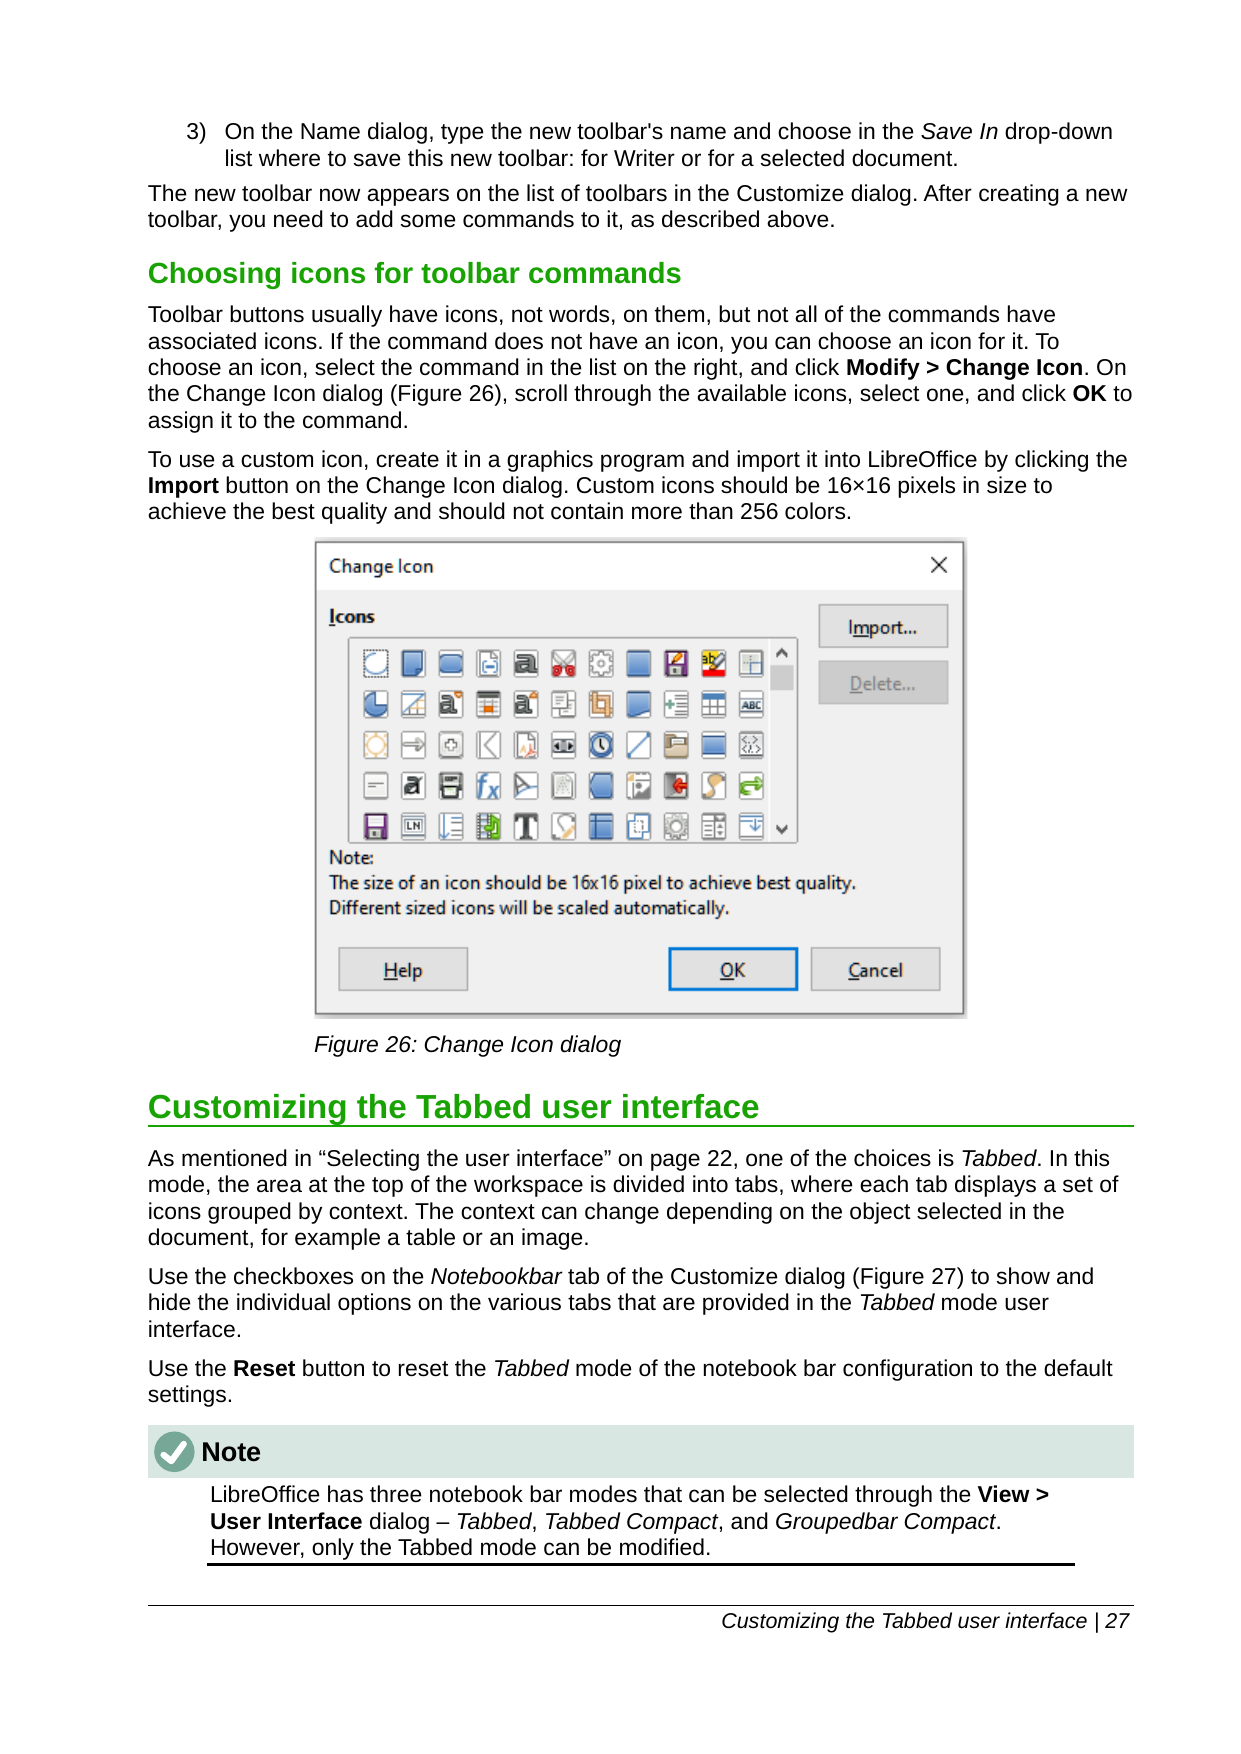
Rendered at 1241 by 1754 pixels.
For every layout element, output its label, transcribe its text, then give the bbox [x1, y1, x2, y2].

text LibreOffice has three notebook bar modes that can be selected through the View > User Interface dialog – Tabbed, Tabbed Compact, and Groupedbar Compact. However, only the Tabbed mode can be modified. [207, 1478, 1075, 1563]
list On the Name dialog, type the new toolbar's name and choose in the Save In drop-down list where to save this new toolbar: for Writer or for a selected document. [207, 118, 1134, 171]
text To use a custom icon, create it in a graphics program and import it into LibreOffice by clicking the Import button on the Change Icon dialog. Custom icons should be 16×16 pixels in size to achieve the best quality and should not contain more than 256 colors. [148, 446, 1134, 525]
subtitle Customizing the Tabbed user interface [148, 1087, 1134, 1125]
text Figure 26: Change Icon dialog [314, 1031, 968, 1057]
text As mentioned in “Selecting the user interface” on page 22, one of the choices is Tabbed. In this mode, the area at the top of the workspace is divided into tabs, where each tab displays a set of icons grouped by context. The context can change depending on the object selected in the document, for example a table or an image. [148, 1145, 1134, 1251]
text Toolbar buttons usually have icons, not words, on them, but not all of the commands have associated icons. If the command does not have an icon, you can choose an icon for it. To choose an icon, select the command in the list on the right, and click Modify > Change Icon. On the Change Icon dialog (Figure 26), scroll through the available icons, select one, and click OK to assign it to the command. [148, 301, 1134, 433]
subtitle Note [148, 1425, 1134, 1478]
subtitle Choosing icons for toolbar commands [148, 256, 1134, 289]
text Use the checkboxes on the Notebookbar tab of the Customize dialog (Figure 27) to show and hide the individual options on the various tabs that are provided in the Tabbed mode user interface. [148, 1263, 1134, 1342]
text The new toolbar now appears on the list of toolbars in the Customize dialog. After creating a new toolbar, you need to add some commands to it, as described above. [148, 180, 1134, 232]
text Use the Reset button to reset the Tabbed mode of the notebook bar configuration to the default settings. [148, 1354, 1134, 1407]
picture [314, 537, 968, 1019]
